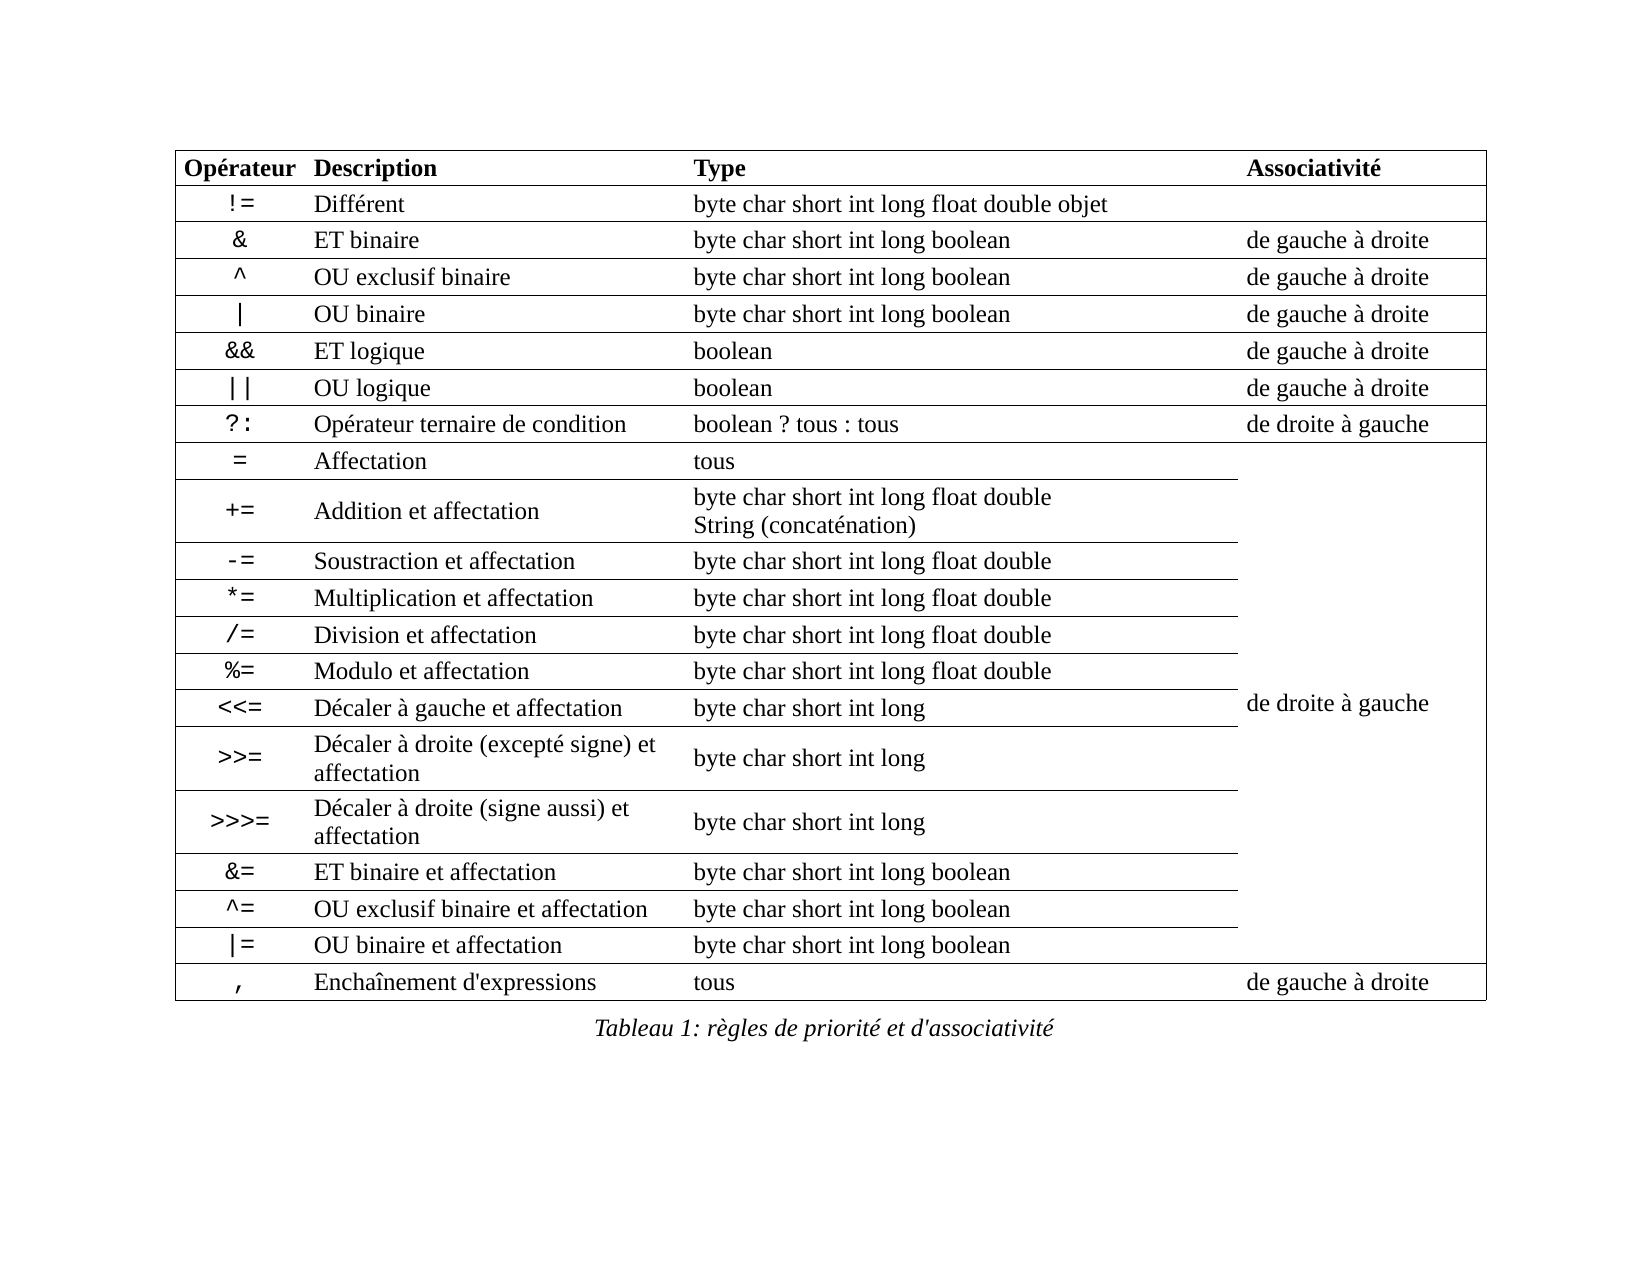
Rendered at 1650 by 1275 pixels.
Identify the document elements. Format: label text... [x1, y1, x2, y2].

table_cell de gauche à droite [1238, 222, 1486, 258]
table_cell |= [176, 928, 305, 963]
text Tableau 1: règles de priorité et d'associativité [150, 1013, 1500, 1041]
table_cell &= [176, 854, 305, 890]
table_cell Enchaînement d'expressions [305, 964, 684, 1000]
table_cell Multiplication et affectation [305, 580, 684, 616]
table_cell byte char short int long boolean [684, 891, 1237, 927]
table_cell %= [176, 654, 305, 689]
table_cell boolean [684, 370, 1237, 405]
table_header Type [684, 151, 1237, 185]
table_cell de droite à gauche [1238, 406, 1486, 442]
table_cell de gauche à droite [1238, 964, 1486, 1000]
table_cell de gauche à droite [1238, 259, 1486, 295]
table_cell byte char short int long float double [684, 654, 1237, 689]
table_cell ?: [176, 406, 305, 442]
table_cell Division et affectation [305, 617, 684, 653]
table_cell Addition et affectation [305, 480, 684, 542]
table_cell , [176, 964, 305, 1000]
table_cell byte char short int long float double String (concaténation) [684, 480, 1237, 542]
table_cell ET binaire [305, 222, 684, 258]
table_cell /= [176, 617, 305, 653]
table_cell >>>= [176, 791, 305, 853]
table_cell != [176, 186, 305, 221]
table_cell OU binaire et affectation [305, 928, 684, 963]
table_cell byte char short int long float double [684, 617, 1237, 653]
table_cell byte char short int long float double [684, 580, 1237, 616]
table_cell Décaler à droite (signe aussi) et affectation [305, 791, 684, 853]
table_header Associativité [1238, 151, 1486, 185]
table_cell byte char short int long boolean [684, 928, 1237, 963]
table_cell <<= [176, 690, 305, 726]
table_cell de gauche à droite [1238, 296, 1486, 332]
table_cell [1238, 186, 1486, 221]
table_cell OU logique [305, 370, 684, 405]
table_cell byte char short int long boolean [684, 222, 1237, 258]
table_cell = [176, 443, 305, 479]
table_cell Soustraction et affectation [305, 543, 684, 579]
table_cell += [176, 480, 305, 542]
table_cell byte char short int long float double objet [684, 186, 1237, 221]
table_cell Modulo et affectation [305, 654, 684, 689]
table_cell OU exclusif binaire [305, 259, 684, 295]
table_cell ^= [176, 891, 305, 927]
table_cell tous [684, 964, 1237, 1000]
table_cell ET logique [305, 333, 684, 368]
table_cell Opérateur ternaire de condition [305, 406, 684, 442]
table_cell byte char short int long [684, 727, 1237, 789]
table_cell OU binaire [305, 296, 684, 332]
table_cell boolean ? tous : tous [684, 406, 1237, 442]
table_cell || [176, 370, 305, 405]
table_cell ET binaire et affectation [305, 854, 684, 890]
table_cell byte char short int long float double [684, 543, 1237, 579]
table_cell Décaler à gauche et affectation [305, 690, 684, 726]
table_cell tous [684, 443, 1237, 479]
table_cell -= [176, 543, 305, 579]
table_cell && [176, 333, 305, 368]
table_cell byte char short int long [684, 690, 1237, 726]
table_cell Affectation [305, 443, 684, 479]
table_cell byte char short int long boolean [684, 854, 1237, 890]
table_header Description [305, 151, 684, 185]
table_cell byte char short int long boolean [684, 259, 1237, 295]
table_cell Différent [305, 186, 684, 221]
table_header Opérateur [176, 151, 305, 185]
table_cell *= [176, 580, 305, 616]
table_cell ^ [176, 259, 305, 295]
table_cell de droite à gauche [1238, 443, 1486, 963]
table_cell & [176, 222, 305, 258]
table_cell OU exclusif binaire et affectation [305, 891, 684, 927]
table_cell de gauche à droite [1238, 370, 1486, 405]
table_cell de gauche à droite [1238, 333, 1486, 368]
table_cell byte char short int long boolean [684, 296, 1237, 332]
table_cell boolean [684, 333, 1237, 368]
table_cell byte char short int long [684, 791, 1237, 853]
table_cell Décaler à droite (excepté signe) et affectation [305, 727, 684, 789]
table_cell >>= [176, 727, 305, 789]
table_cell | [176, 296, 305, 332]
